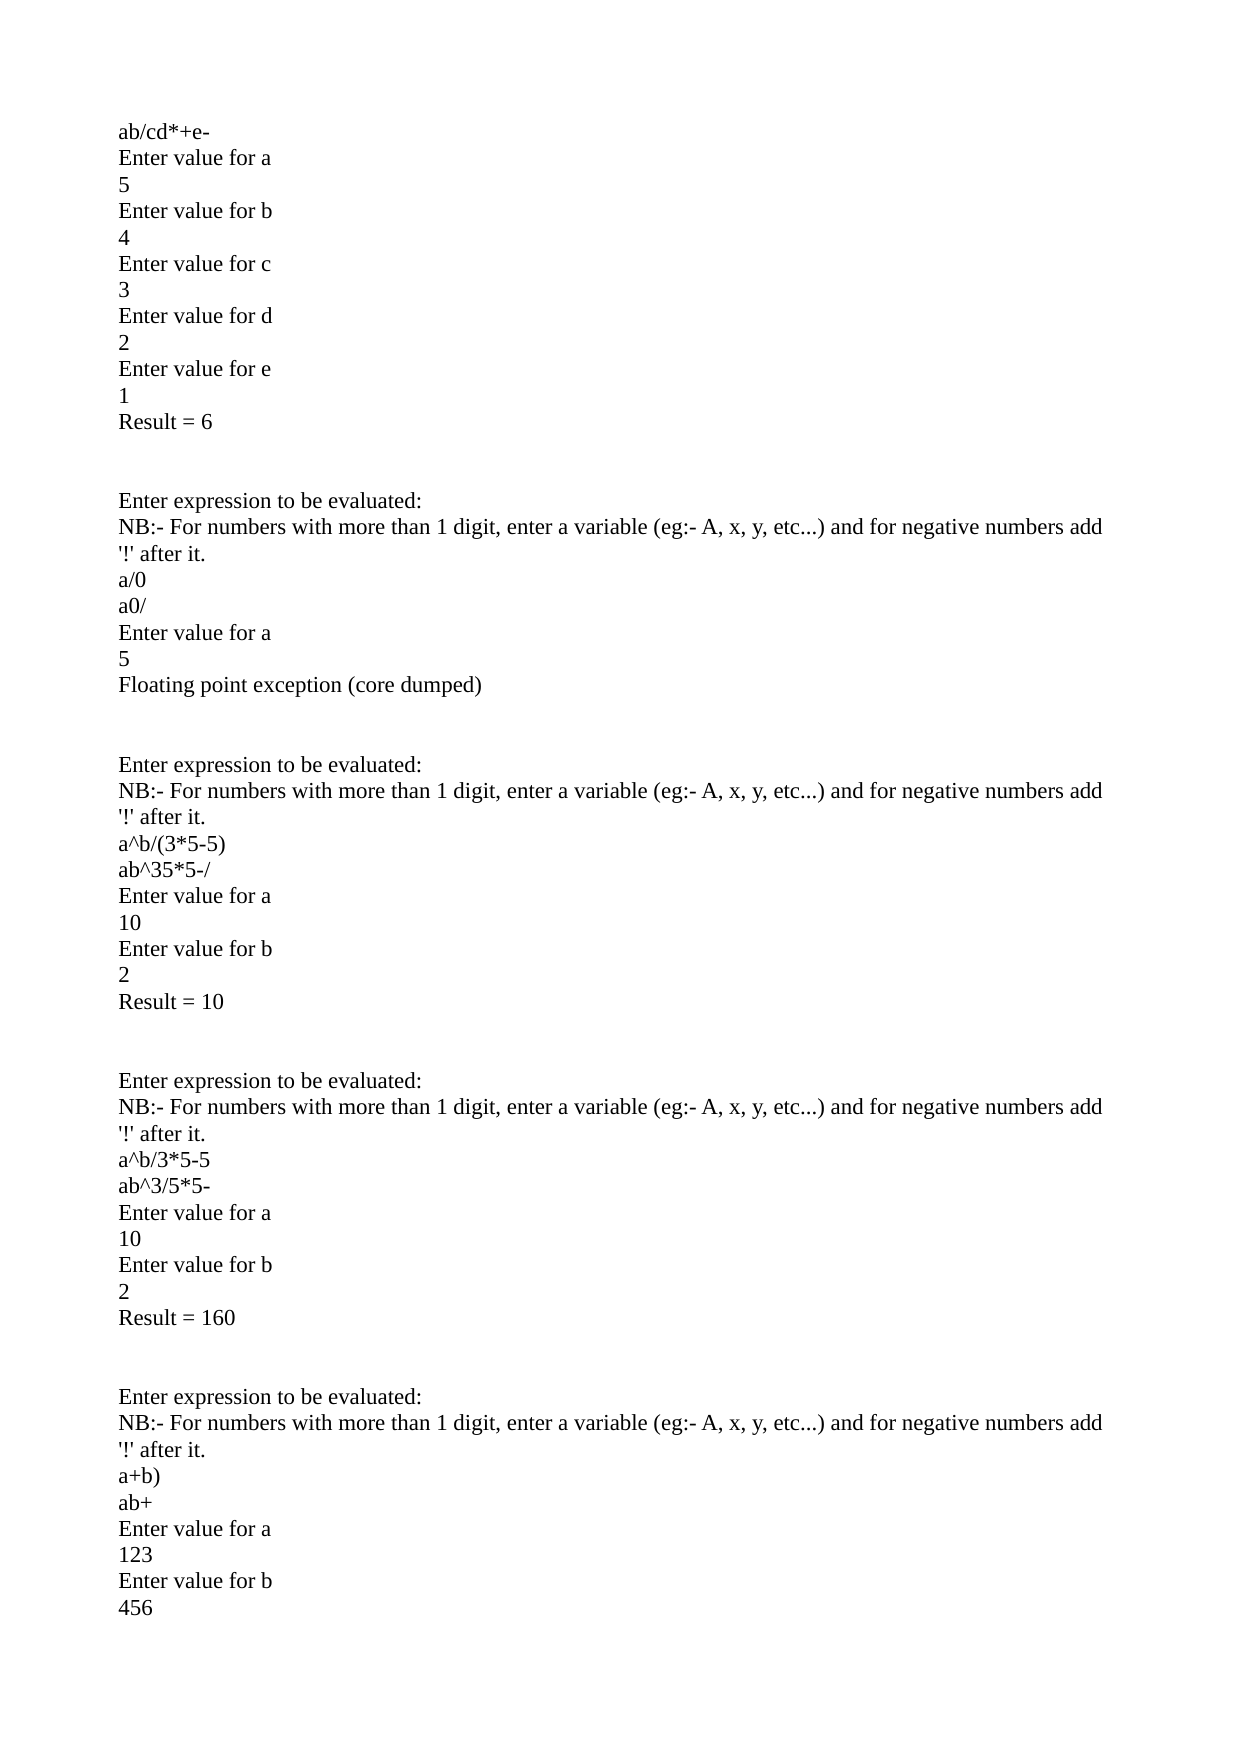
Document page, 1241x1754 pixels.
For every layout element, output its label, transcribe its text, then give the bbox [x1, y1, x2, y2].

text Enter expression to be evaluated: [118, 751, 1122, 777]
text Enter expression to be evaluated: [118, 487, 1122, 513]
text 456 [118, 1594, 1122, 1620]
text a^b/3*5-5 [118, 1146, 1122, 1172]
text Enter value for c [118, 250, 1122, 276]
text 10 [118, 909, 1122, 935]
text Enter value for b [118, 935, 1122, 961]
text NB:- For numbers with more than 1 digit, enter a variable (eg:- A, x, y, etc...) and for negative numbers add '!' after it. [118, 777, 1122, 830]
text a/0 [118, 566, 1122, 592]
text 123 [118, 1541, 1122, 1568]
text 5 [118, 171, 1122, 197]
text 4 [118, 223, 1122, 250]
text Enter value for b [118, 197, 1122, 223]
text Enter value for b [118, 1251, 1122, 1278]
text NB:- For numbers with more than 1 digit, enter a variable (eg:- A, x, y, etc...) and for negative numbers add '!' after it. [118, 513, 1122, 566]
text NB:- For numbers with more than 1 digit, enter a variable (eg:- A, x, y, etc...) and for negative numbers add '!' after it. [118, 1093, 1122, 1146]
text Enter value for a [118, 882, 1122, 909]
text a+b) [118, 1462, 1122, 1488]
text Floating point exception (core dumped) [118, 672, 1122, 698]
text NB:- For numbers with more than 1 digit, enter a variable (eg:- A, x, y, etc...) and for negative numbers add '!' after it. [118, 1409, 1122, 1462]
text Enter value for a [118, 1515, 1122, 1541]
text a^b/(3*5-5) [118, 830, 1122, 856]
text ab^3/5*5- [118, 1172, 1122, 1199]
text Result = 6 [118, 408, 1122, 434]
text 2 [118, 329, 1122, 355]
text Enter value for a [118, 619, 1122, 645]
text ab+ [118, 1488, 1122, 1515]
text ab/cd*+e- [118, 118, 1122, 144]
text 10 [118, 1225, 1122, 1251]
text Enter value for a [118, 1199, 1122, 1225]
text Enter value for a [118, 144, 1122, 171]
text 1 [118, 382, 1122, 408]
text 2 [118, 961, 1122, 988]
text Result = 10 [118, 988, 1122, 1014]
text a0/ [118, 592, 1122, 619]
text Result = 160 [118, 1304, 1122, 1330]
text Enter expression to be evaluated: [118, 1383, 1122, 1409]
text 2 [118, 1278, 1122, 1304]
text 5 [118, 645, 1122, 672]
text 3 [118, 276, 1122, 303]
text Enter expression to be evaluated: [118, 1067, 1122, 1093]
text Enter value for e [118, 355, 1122, 382]
text Enter value for d [118, 303, 1122, 329]
text Enter value for b [118, 1568, 1122, 1594]
text ab^35*5-/ [118, 856, 1122, 882]
